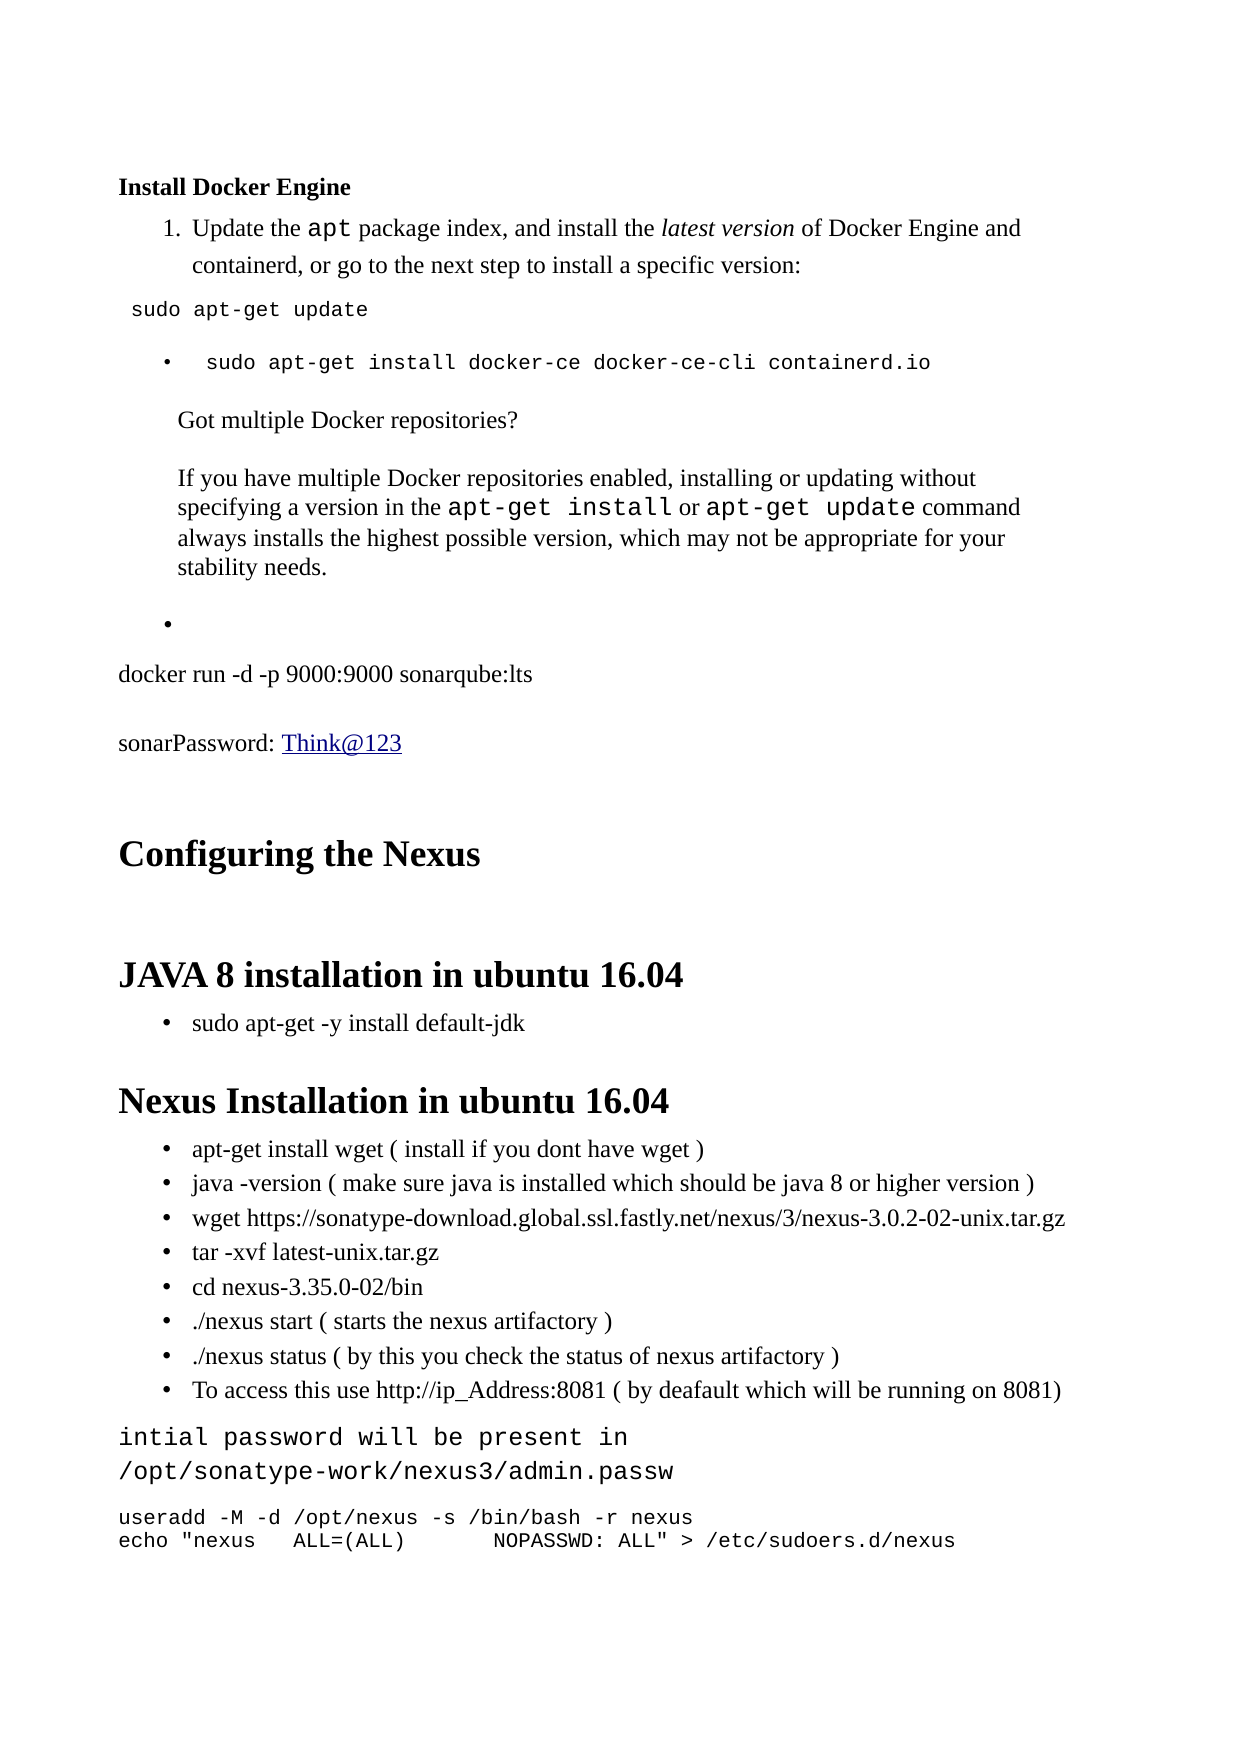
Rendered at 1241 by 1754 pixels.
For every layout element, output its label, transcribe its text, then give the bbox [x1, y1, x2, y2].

text docker run -d -p 9000:9000 sonarqube:lts [118, 659, 1122, 688]
text If you have multiple Docker repositories enabled, installing or updating without specifying a version in the apt-get install or apt-get update command always installs the highest possible version, which may not be appropriate for your stability needs. [177, 463, 1063, 580]
subtitle JAVA 8 installation in ubuntu 16.04 [118, 953, 1122, 996]
list sudo apt-get -y install default-jdk [162, 1008, 1122, 1037]
text useradd -M -d /opt/nexus -s /bin/bash -r nexus [118, 1507, 1122, 1531]
list ./nexus start ( starts the nexus artifactory ) [162, 1306, 1122, 1335]
subtitle Nexus Installation in ubuntu 16.04 [118, 1078, 1122, 1121]
list sudo apt-get install docker-ce docker-ce-cli containerd.io [164, 352, 1122, 376]
text sudo apt-get update [118, 299, 1122, 322]
list tar -xvf latest-unix.tar.gz [162, 1237, 1122, 1266]
list cd nexus-3.35.0-02/bin [162, 1272, 1122, 1301]
subtitle Install Docker Engine [118, 172, 1122, 201]
text echo "nexus ALL=(ALL) NOPASSWD: ALL" > /etc/sudoers.d/nexus [118, 1531, 1122, 1554]
list java -version ( make sure java is installed which should be java 8 or higher version ) [162, 1168, 1122, 1197]
text sonarPassword: Think@123 [118, 728, 1122, 757]
text Got multiple Docker repositories? [177, 405, 1063, 434]
list To access this use http://ip_Address:8081 ( by deafault which will be running on 8081) [162, 1375, 1122, 1404]
text intial password will be present in /opt/sonatype-work/nexus3/admin.passw [118, 1424, 1122, 1487]
list wget https://sonatype-download.global.ssl.fastly.net/nexus/3/nexus-3.0.2-02-unix.tar.gz [162, 1203, 1122, 1232]
text Configuring the Nexus [118, 831, 1122, 874]
list ./nexus status ( by this you check the status of nexus artifactory ) [162, 1341, 1122, 1369]
list Update the apt package index, and install the latest version of Docker Engine and containerd, or go to the next step to install a specific version: [162, 213, 1122, 278]
list apt-get install wget ( install if you dont have wget ) [162, 1134, 1122, 1163]
